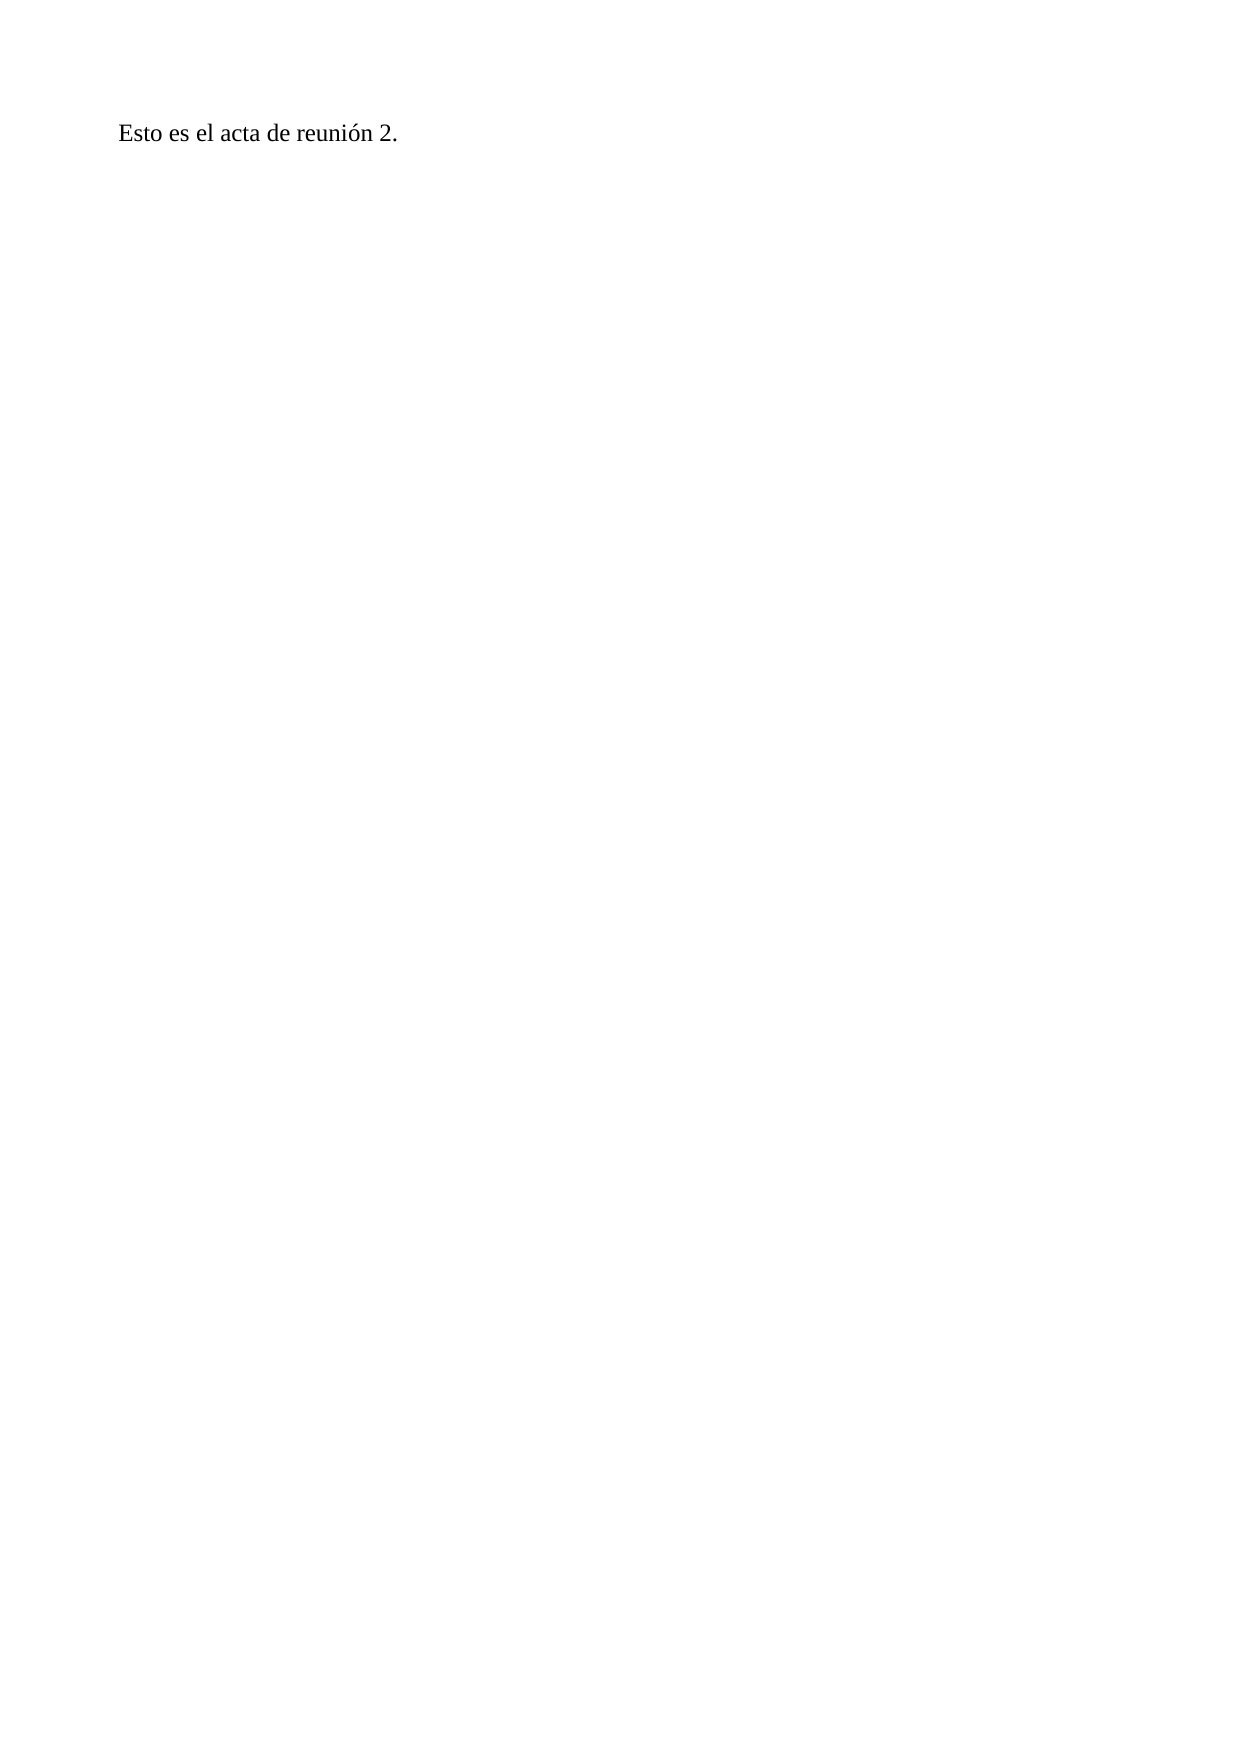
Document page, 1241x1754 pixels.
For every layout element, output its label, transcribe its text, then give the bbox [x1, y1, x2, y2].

text Esto es el acta de reunión 2. [118, 118, 1122, 147]
